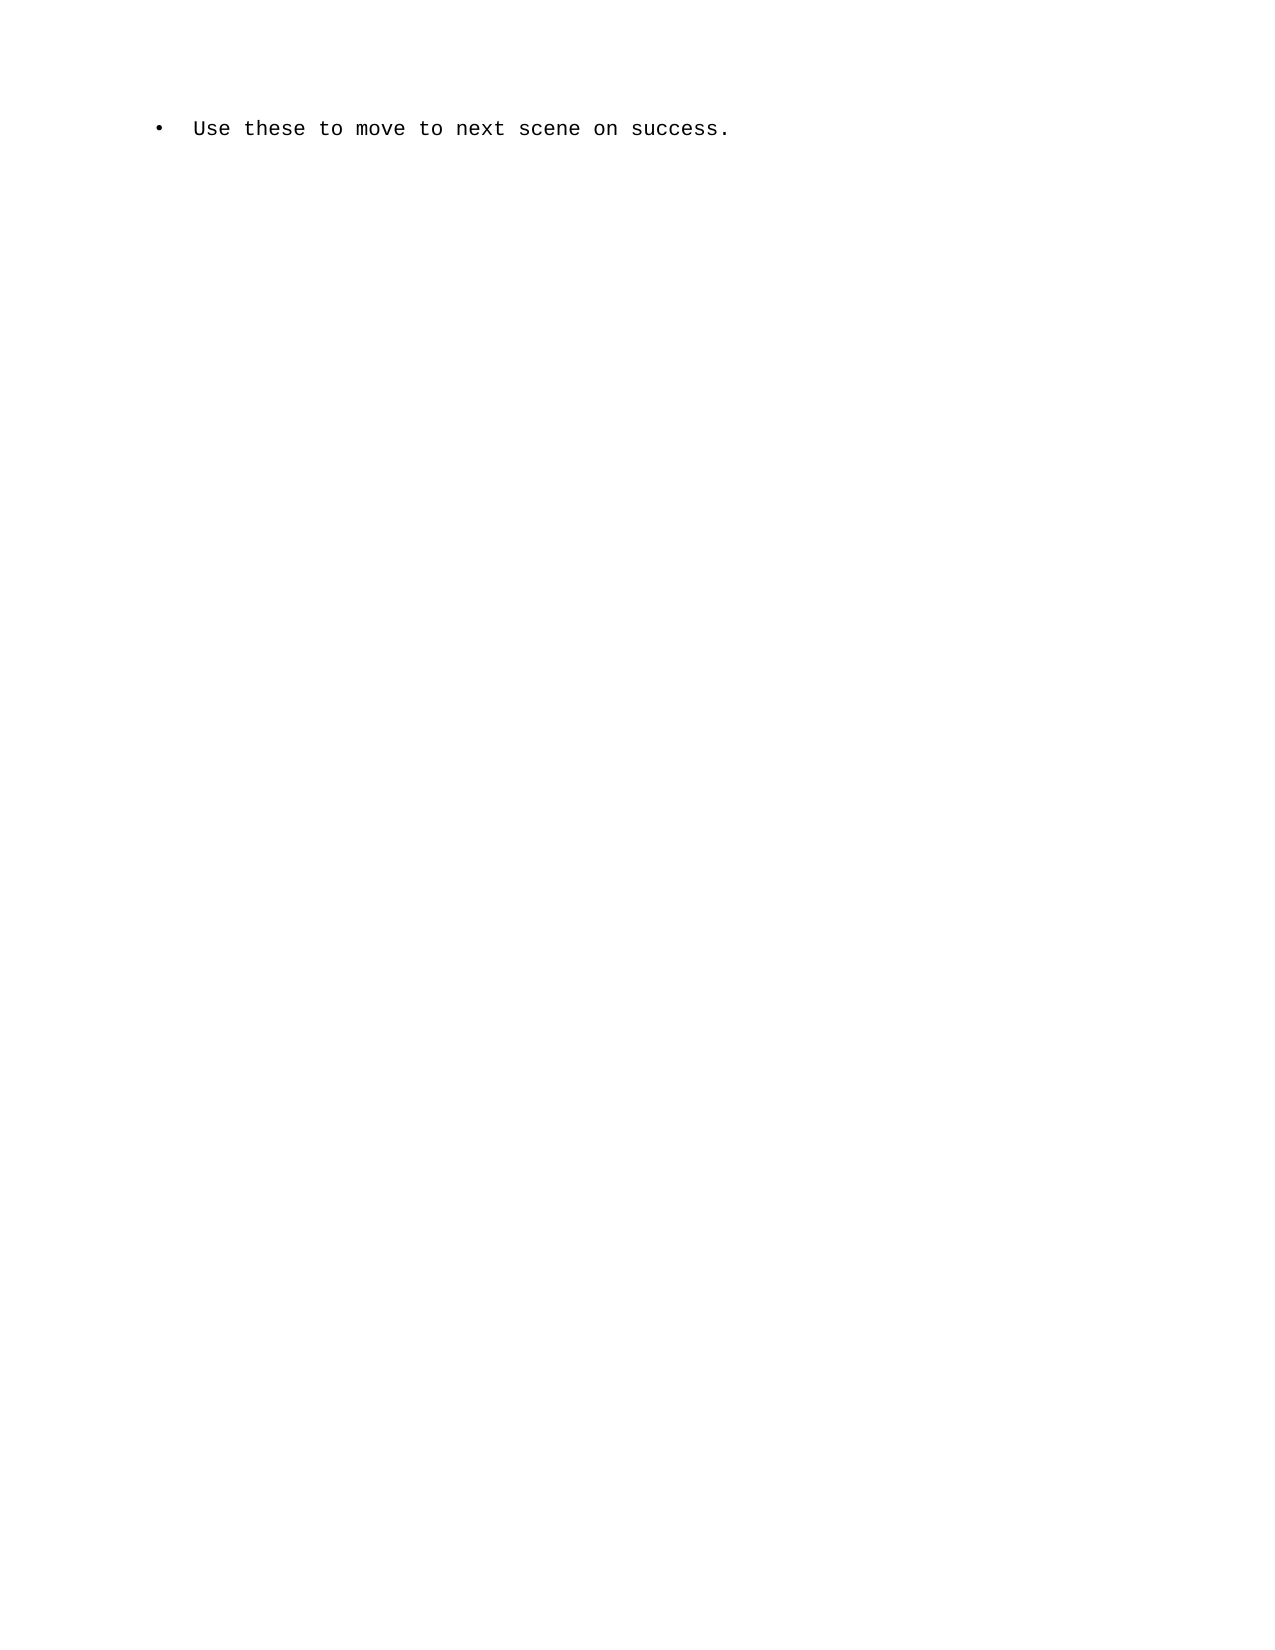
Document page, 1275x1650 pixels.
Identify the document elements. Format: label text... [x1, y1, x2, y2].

list Use these to move to next scene on success. [156, 118, 1157, 142]
